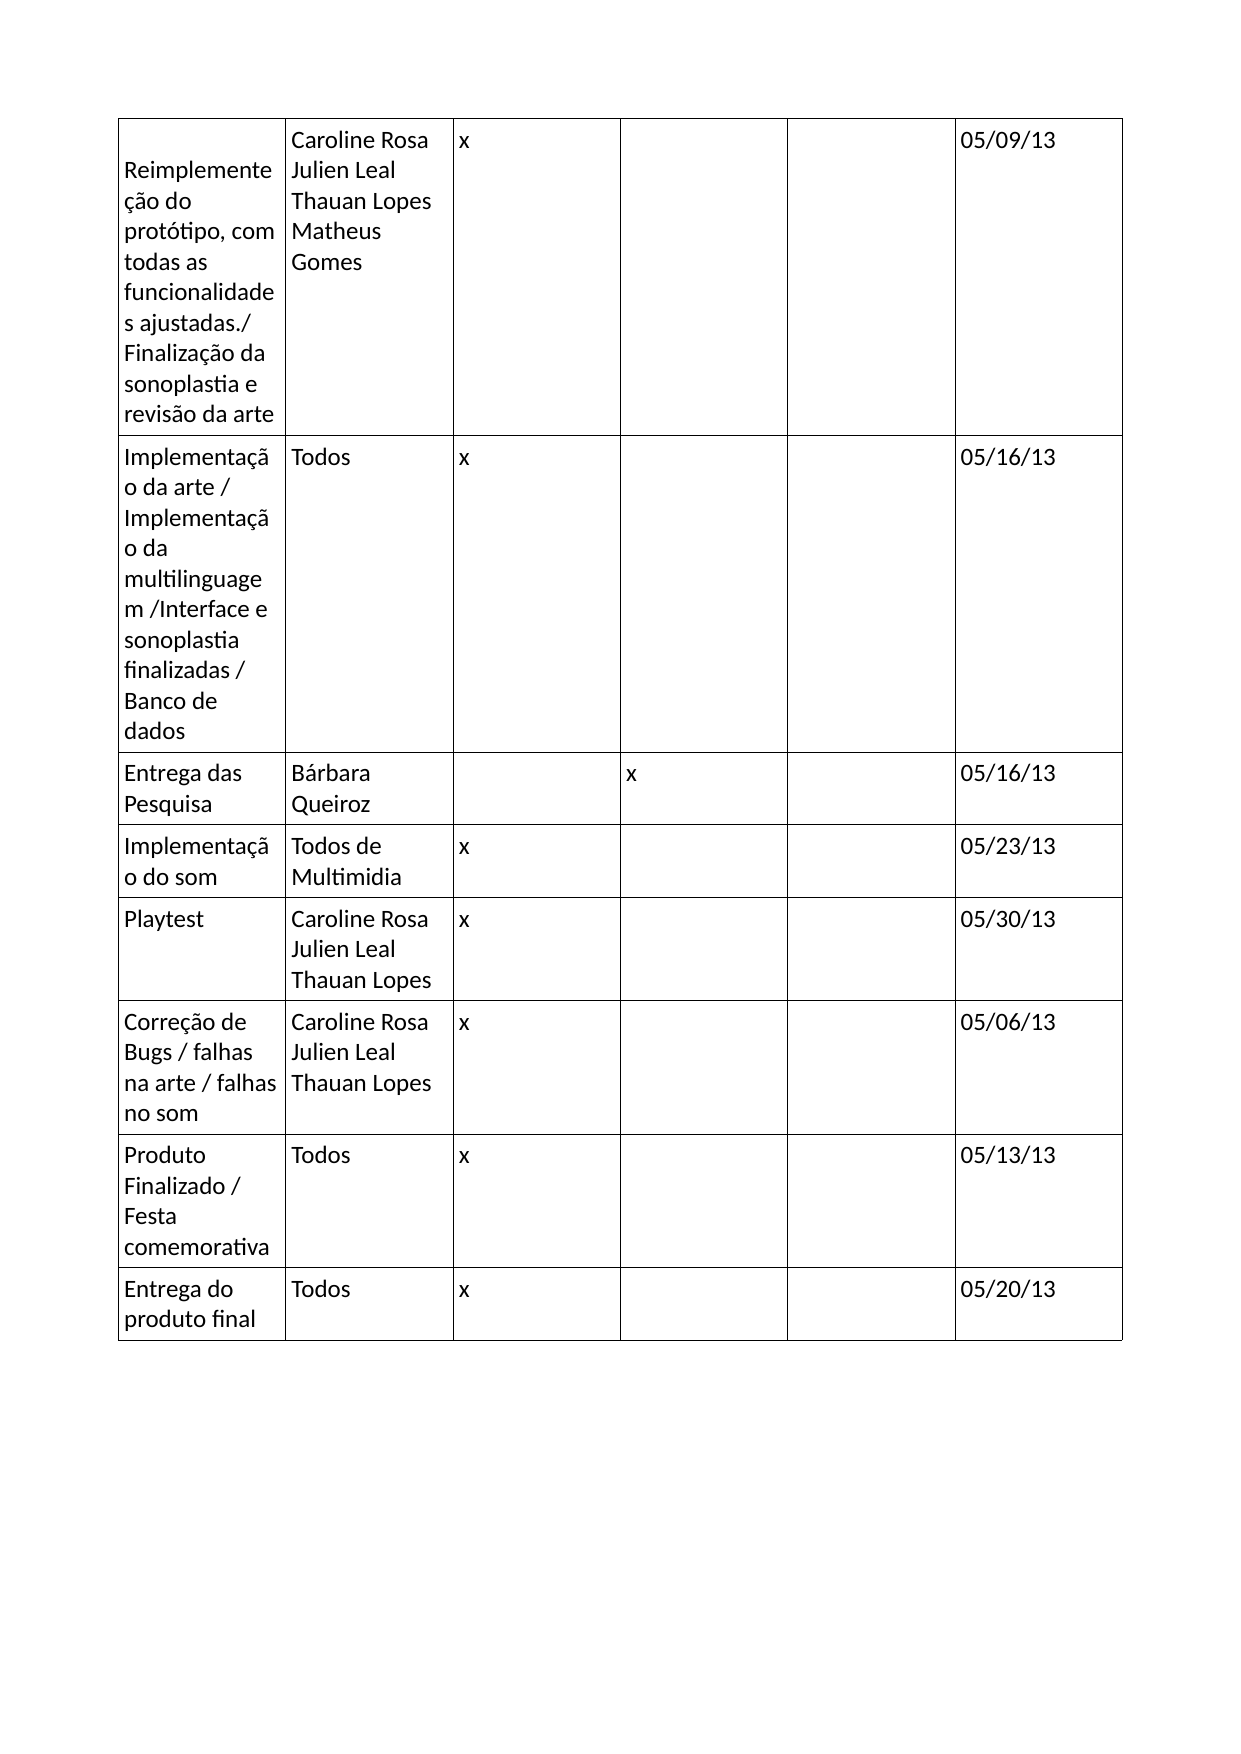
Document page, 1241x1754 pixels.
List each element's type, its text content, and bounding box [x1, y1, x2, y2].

table_cell 16/05/13 [956, 753, 1122, 824]
table_cell x [454, 436, 620, 752]
table_cell 30/05/13 [956, 898, 1122, 1000]
table_cell [788, 1135, 955, 1267]
table_cell Playtest [119, 898, 285, 1000]
table_cell [788, 1001, 955, 1134]
table_cell Implementação da arte / Implementação da multilinguagem /Interface e sonoplastia finalizadas / Banco de dados [119, 436, 285, 752]
table_cell x [454, 119, 620, 435]
table_cell [621, 898, 787, 1000]
table_cell 06/05/13 [956, 1001, 1122, 1134]
table_cell 23/05/13 [956, 825, 1122, 897]
table_cell Caroline Rosa Julien Leal Thauan Lopes [286, 1001, 453, 1134]
table_cell Entrega do produto final [119, 1268, 285, 1340]
table_cell [621, 1135, 787, 1267]
table_cell Todos de Multimidia [286, 825, 453, 897]
table_cell x [621, 753, 787, 824]
table_cell Todos [286, 1135, 453, 1267]
table_cell [788, 119, 955, 435]
table_cell Implementação do som [119, 825, 285, 897]
table_cell [621, 436, 787, 752]
table_cell 20/05/13 [956, 1268, 1122, 1340]
table_cell [788, 753, 955, 824]
table_cell Reimplementeção do protótipo, com todas as funcionalidades ajustadas./ Finalização da sonoplastia e revisão da arte [119, 119, 285, 435]
table_cell [621, 1268, 787, 1340]
table_cell x [454, 825, 620, 897]
table_cell x [454, 1268, 620, 1340]
table_cell [621, 1001, 787, 1134]
table_cell Caroline Rosa Julien Leal Thauan Lopes [286, 898, 453, 1000]
table_cell Todos [286, 436, 453, 752]
table_cell [621, 119, 787, 435]
table_cell Entrega das Pesquisa [119, 753, 285, 824]
table_cell x [454, 898, 620, 1000]
table_cell [788, 1268, 955, 1340]
table_cell [621, 825, 787, 897]
table_cell 09/05/13 [956, 119, 1122, 435]
table_cell [454, 753, 620, 824]
table_cell x [454, 1135, 620, 1267]
table_cell x [454, 1001, 620, 1134]
table_cell 16/05/13 [956, 436, 1122, 752]
table_cell Bárbara Queiroz [286, 753, 453, 824]
table_cell 13/05/13 [956, 1135, 1122, 1267]
table_cell Produto Finalizado / Festa comemorativa [119, 1135, 285, 1267]
table_cell Todos [286, 1268, 453, 1340]
table_cell [788, 825, 955, 897]
table_cell [788, 436, 955, 752]
table_cell Caroline Rosa Julien Leal Thauan Lopes Matheus Gomes [286, 119, 453, 435]
table_cell [788, 898, 955, 1000]
table_cell Correção de Bugs / falhas na arte / falhas no som [119, 1001, 285, 1134]
